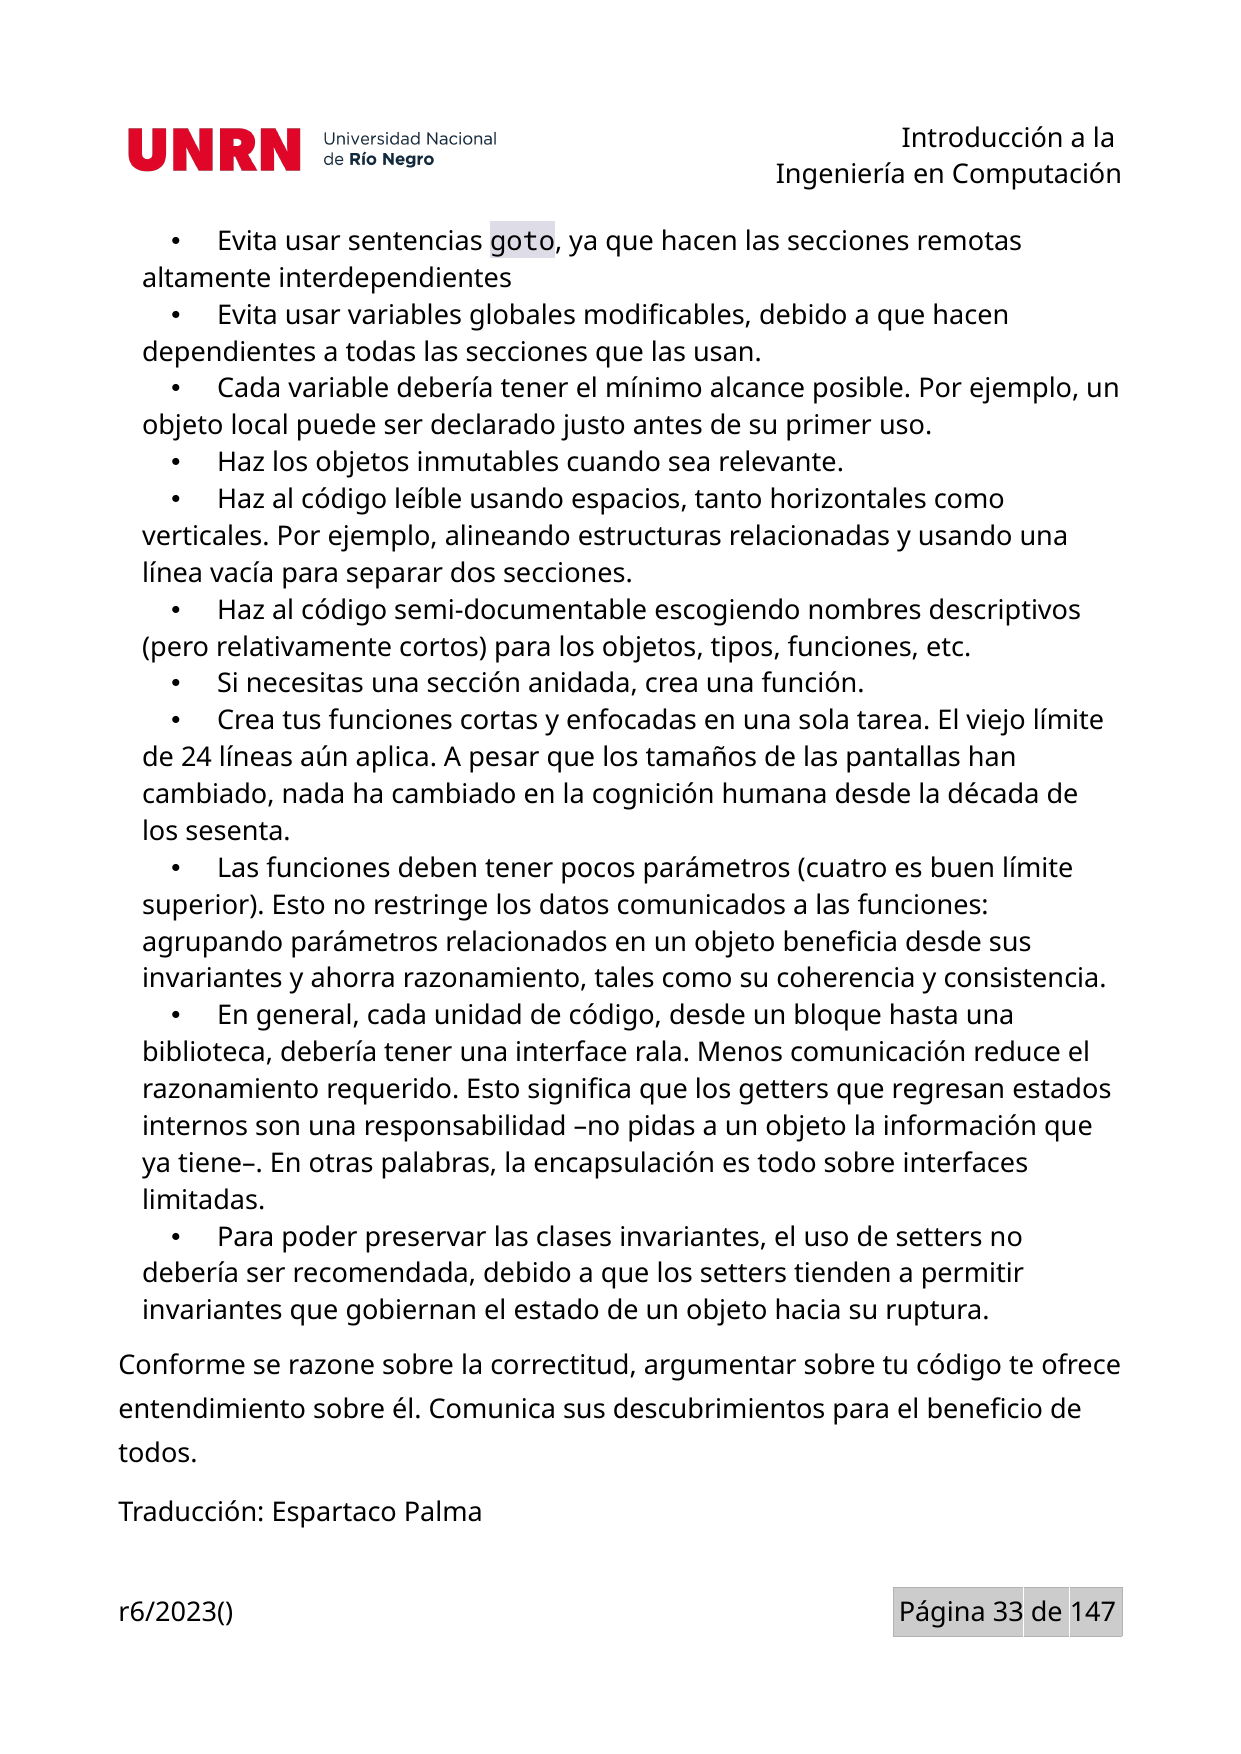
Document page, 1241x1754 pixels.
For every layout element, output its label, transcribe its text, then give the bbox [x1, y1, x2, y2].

list Evita usar variables globales modificables, debido a que hacen dependientes a todas las secciones que las usan. [142, 295, 1122, 369]
list Para poder preservar las clases invariantes, el uso de setters no debería ser recomendada, debido a que los setters tienden a permitir invariantes que gobiernan el estado de un objeto hacia su ruptura. [142, 1217, 1122, 1328]
list Si necesitas una sección anidada, crea una función. [142, 664, 1122, 701]
list Haz al código leíble usando espacios, tanto horizontales como verticales. Por ejemplo, alineando estructuras relacionadas y usando una línea vacía para separar dos secciones. [142, 479, 1122, 590]
picture [118, 118, 505, 180]
list Haz los objetos inmutables cuando sea relevante. [142, 443, 1122, 479]
text Traducción: Espartaco Palma [118, 1492, 1122, 1529]
list Las funciones deben tener pocos parámetros (cuatro es buen límite superior). Esto no restringe los datos comunicados a las funciones: agrupando parámetros relacionados en un objeto beneficia desde sus invariantes y ahorra razonamiento, tales como su coherencia y consistencia. [142, 848, 1122, 996]
list Crea tus funciones cortas y enfocadas en una sola tarea. El viejo límite de 24 líneas aún aplica. A pesar que los tamaños de las pantallas han cambiado, nada ha cambiado en la cognición humana desde la década de los sesenta. [142, 701, 1122, 848]
list Haz al código semi-documentable escogiendo nombres descriptivos (pero relativamente cortos) para los objetos, tipos, funciones, etc. [142, 590, 1122, 664]
list Cada variable debería tener el mínimo alcance posible. Por ejemplo, un objeto local puede ser declarado justo antes de su primer uso. [142, 369, 1122, 443]
list En general, cada unidad de código, desde un bloque hasta una biblioteca, debería tener una interface rala. Menos comunicación reduce el razonamiento requerido. Esto significa que los getters que regresan estados internos son una responsabilidad –no pidas a un objeto la información que ya tiene–. En otras palabras, la encapsulación es todo sobre interfaces limitadas. [142, 996, 1122, 1217]
list Evita usar sentencias goto, ya que hacen las secciones remotas altamente interdependientes [142, 221, 1122, 295]
text Conforme se razone sobre la correctitud, argumentar sobre tu código te ofrece entendimiento sobre él. Comunica sus descubrimientos para el beneficio de todos. [118, 1345, 1122, 1471]
